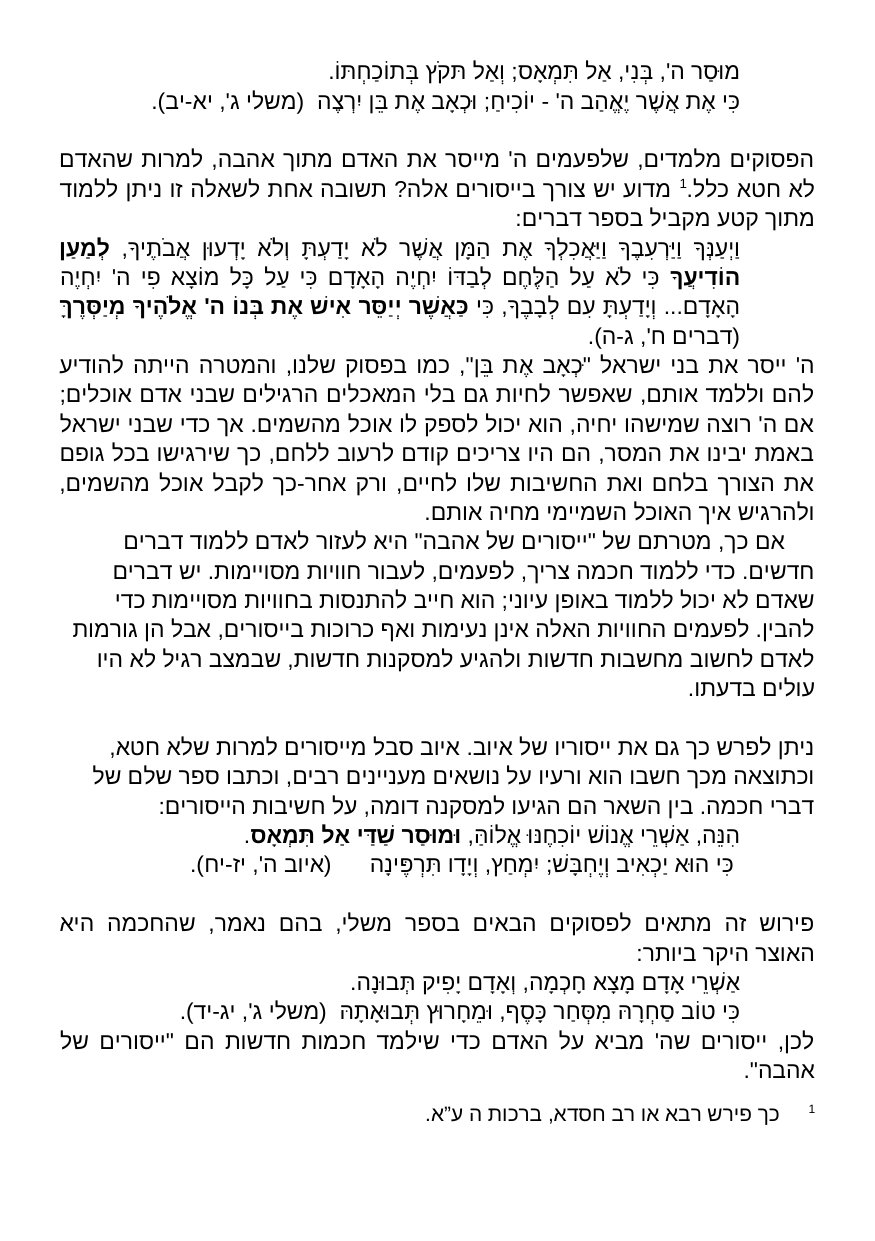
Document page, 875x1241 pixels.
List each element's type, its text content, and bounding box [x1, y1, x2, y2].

text הִנֵּה, אַשְׁרֵי אֱנוֹשׁ יוֹכִחֶנּוּ אֱלוֹהַּ, וּמוּסַר שַׁדַּי אַל תִּמְאָס. [59, 823, 740, 848]
text כִּי הוּא יַכְאִיב וְיֶחְבָּשׁ; יִמְחַץ, וְיָדָו תִּרְפֶּינָה (איוב ה', יז-יח). [59, 852, 740, 878]
text אַשְׁרֵי אָדָם מָצָא חָכְמָה, וְאָדָם יָפִיק תְּבוּנָה. [59, 969, 740, 995]
text הפסוקים מלמדים, שלפעמים ה' מייסר את האדם מתוך אהבה, למרות שהאדם לא חטא כלל. מדוע יש צורך בייסורים אלה? תשובה אחת לשאלה זו ניתן ללמוד מתוך קטע מקביל בספר דברים: [59, 147, 815, 231]
text מוּסַר ה', בְּנִי, אַל תִּמְאָס; וְאַל תּקֹץ בְּתוֹכַחְתּוֹ. [59, 59, 740, 84]
text וַיְעַנְּךָ וַיַּרְעִבֶךָ וַיַּאֲכִלְךָ אֶת הַמָּן אֲשֶׁר לֹא יָדַעְתָּ וְלֹא יָדְעוּן אֲבֹתֶיךָ, לְמַעַן הוֹדִיעֲךָ כִּי לֹא עַל הַלֶּחֶם לְבַדּוֹ יִחְיֶה הָאָדָם כִּי עַל כָּל מוֹצָא פִי ה' יִחְיֶה הָאָדָם... וְיָדַעְתָּ עִם לְבָבֶךָ, כִּי כַּאֲשֶׁר יְיַסֵּר אִישׁ אֶת בְּנוֹ ה' אֱלֹהֶיךָ מְיַסְּרֶךָּ (דברים ח', ג-ה). [59, 235, 740, 349]
text ה' ייסר את בני ישראל "ּכְאָב אֶת בֵּן", כמו בפסוק שלנו, והמטרה הייתה להודיע להם וללמד אותם, שאפשר לחיות גם בלי המאכלים הרגילים שבני אדם אוכלים; אם ה' רוצה שמישהו יחיה, הוא יכול לספק לו אוכל מהשמים. אך כדי שבני ישראל באמת יבינו את המסר, הם היו צריכים קודם לרעוב ללחם, כך שירגישו בכל גופם את הצורך בלחם ואת החשיבות שלו לחיים, ורק אחר-כך לקבל אוכל מהשמים, ולהרגיש איך האוכל השמיימי מחיה אותם. [59, 353, 815, 525]
text כִּי אֶת אֲשֶׁר יֶאֱהַב ה' - יוֹכִיחַ; וּכְאָב אֶת בֵּן יִרְצֶה (משלי ג', יא-יב). [59, 88, 740, 114]
text ניתן לפרש כך גם את ייסוריו של איוב. איוב סבל מייסורים למרות שלא חטא, וכתוצאה מכך חשבו הוא ורעיו על נושאים מעניינים רבים, וכתבו ספר שלם של דברי חכמה. בין השאר הם הגיעו למסקנה דומה, על חשיבות הייסורים: [59, 734, 815, 819]
text כִּי טוֹב סַחְרָהּ מִסְּחַר כָּסֶף, וּמֵחָרוּץ תְּבוּאָתָהּ (משלי ג', יג-יד). [59, 999, 740, 1024]
text כך פירש רבא או רב חסדא, ברכות ה ע”א. [59, 1103, 815, 1126]
text אם כך, מטרתם של "ייסורים של אהבה" היא לעזור לאדם ללמוד דברים חדשים. כדי ללמוד חכמה צריך, לפעמים, לעבור חוויות מסויימות. יש דברים שאדם לא יכול ללמוד באופן עיוני; הוא חייב להתנסות בחוויות מסויימות כדי להבין. לפעמים החוויות האלה אינן נעימות ואף כרוכות בייסורים, אבל הן גורמות לאדם לחשוב מחשבות חדשות ולהגיע למסקנות חדשות, שבמצב רגיל לא היו עולים בדעתו. [59, 529, 815, 701]
text פירוש זה מתאים לפסוקים הבאים בספר משלי, בהם נאמר, שהחכמה היא האוצר היקר ביותר: [59, 911, 815, 966]
text לכן, ייסורים שה' מביא על האדם כדי שילמד חכמות חדשות הם "ייסורים של אהבה". [59, 1028, 815, 1083]
